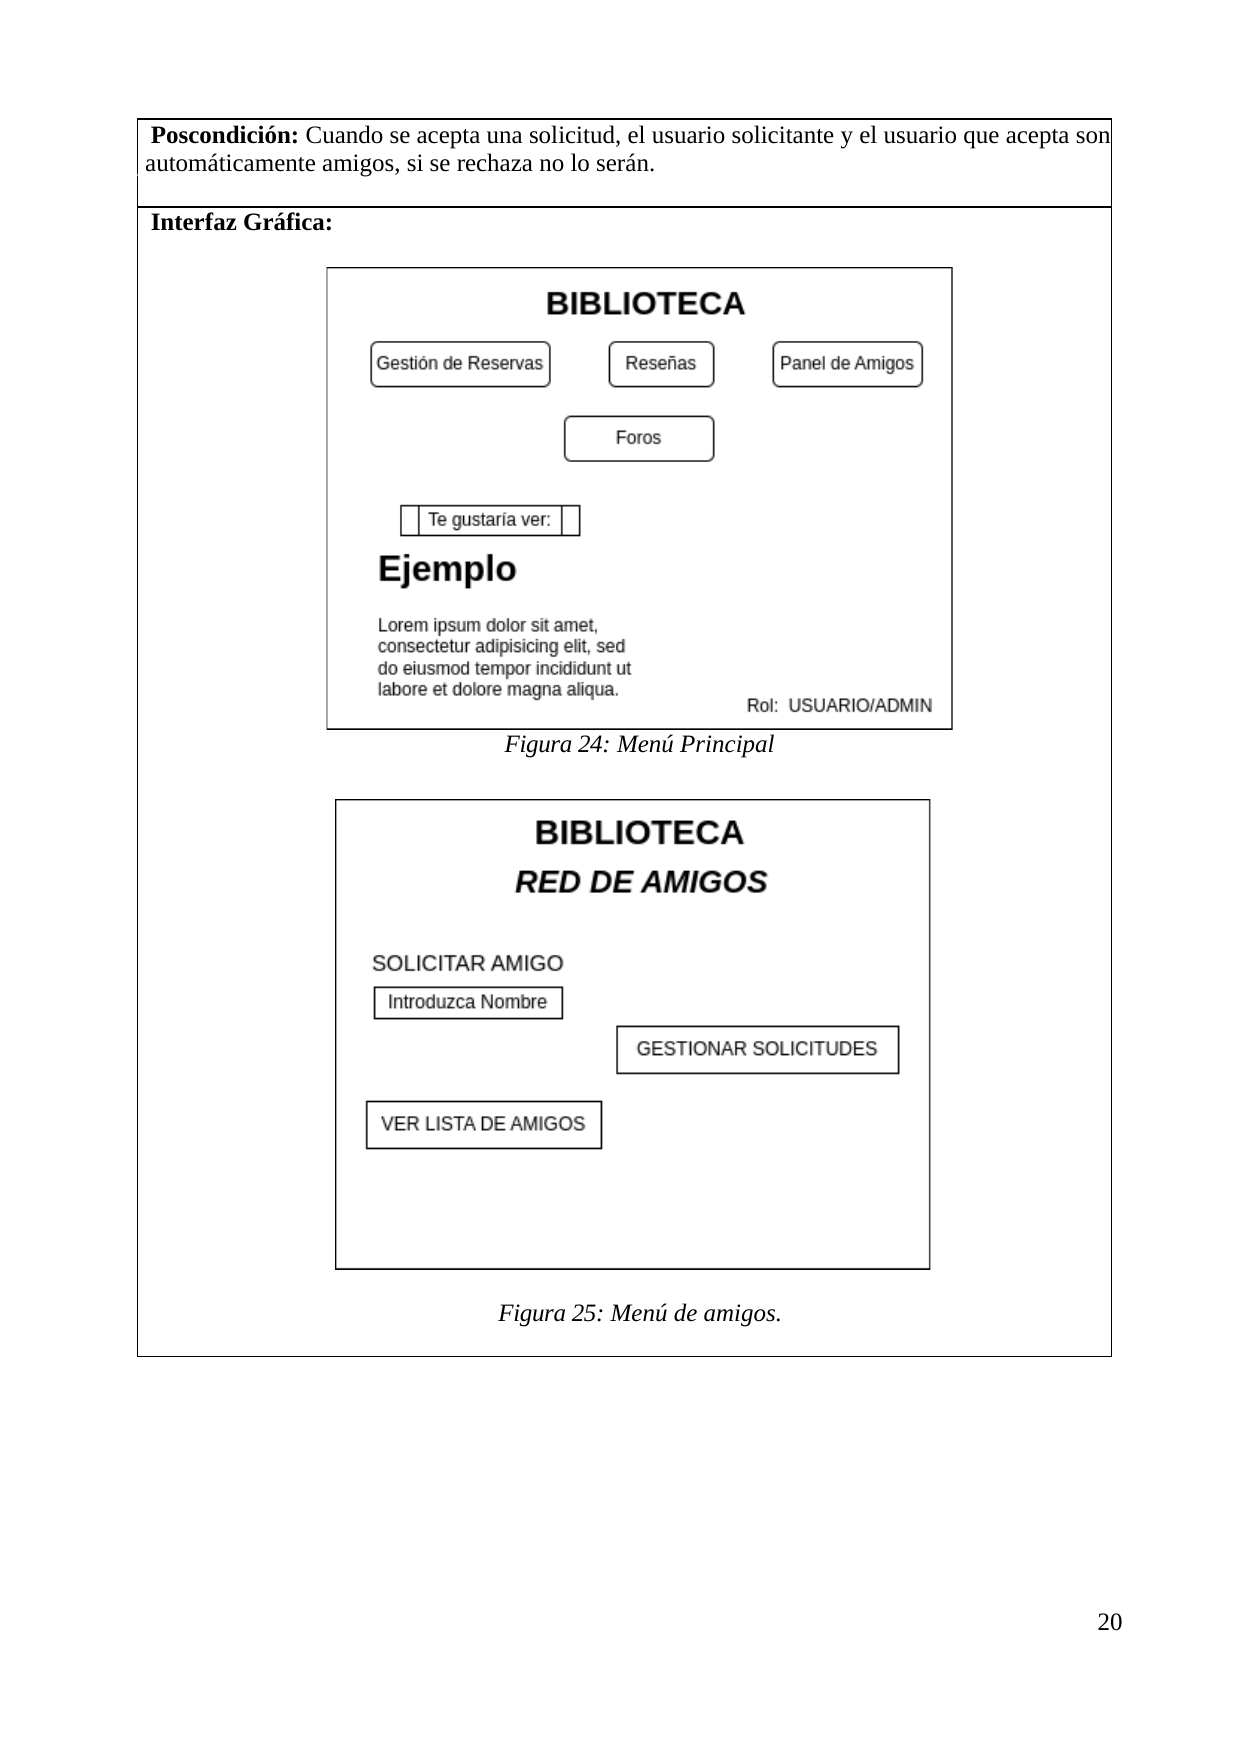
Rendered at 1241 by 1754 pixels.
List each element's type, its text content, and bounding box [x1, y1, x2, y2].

picture [335, 799, 931, 1270]
table_cell Poscondición: Cuando se acepta una solicitud, el usuario solicitante y el usuario que acepta son jautomáticamente amigos, si se rechaza no lo serán. [138, 120, 1111, 206]
picture [326, 267, 953, 730]
table_cell Interfaz Gráfica: Figura 24: Menú Principal Figura 25: Menú de amigos. [138, 208, 1111, 1356]
